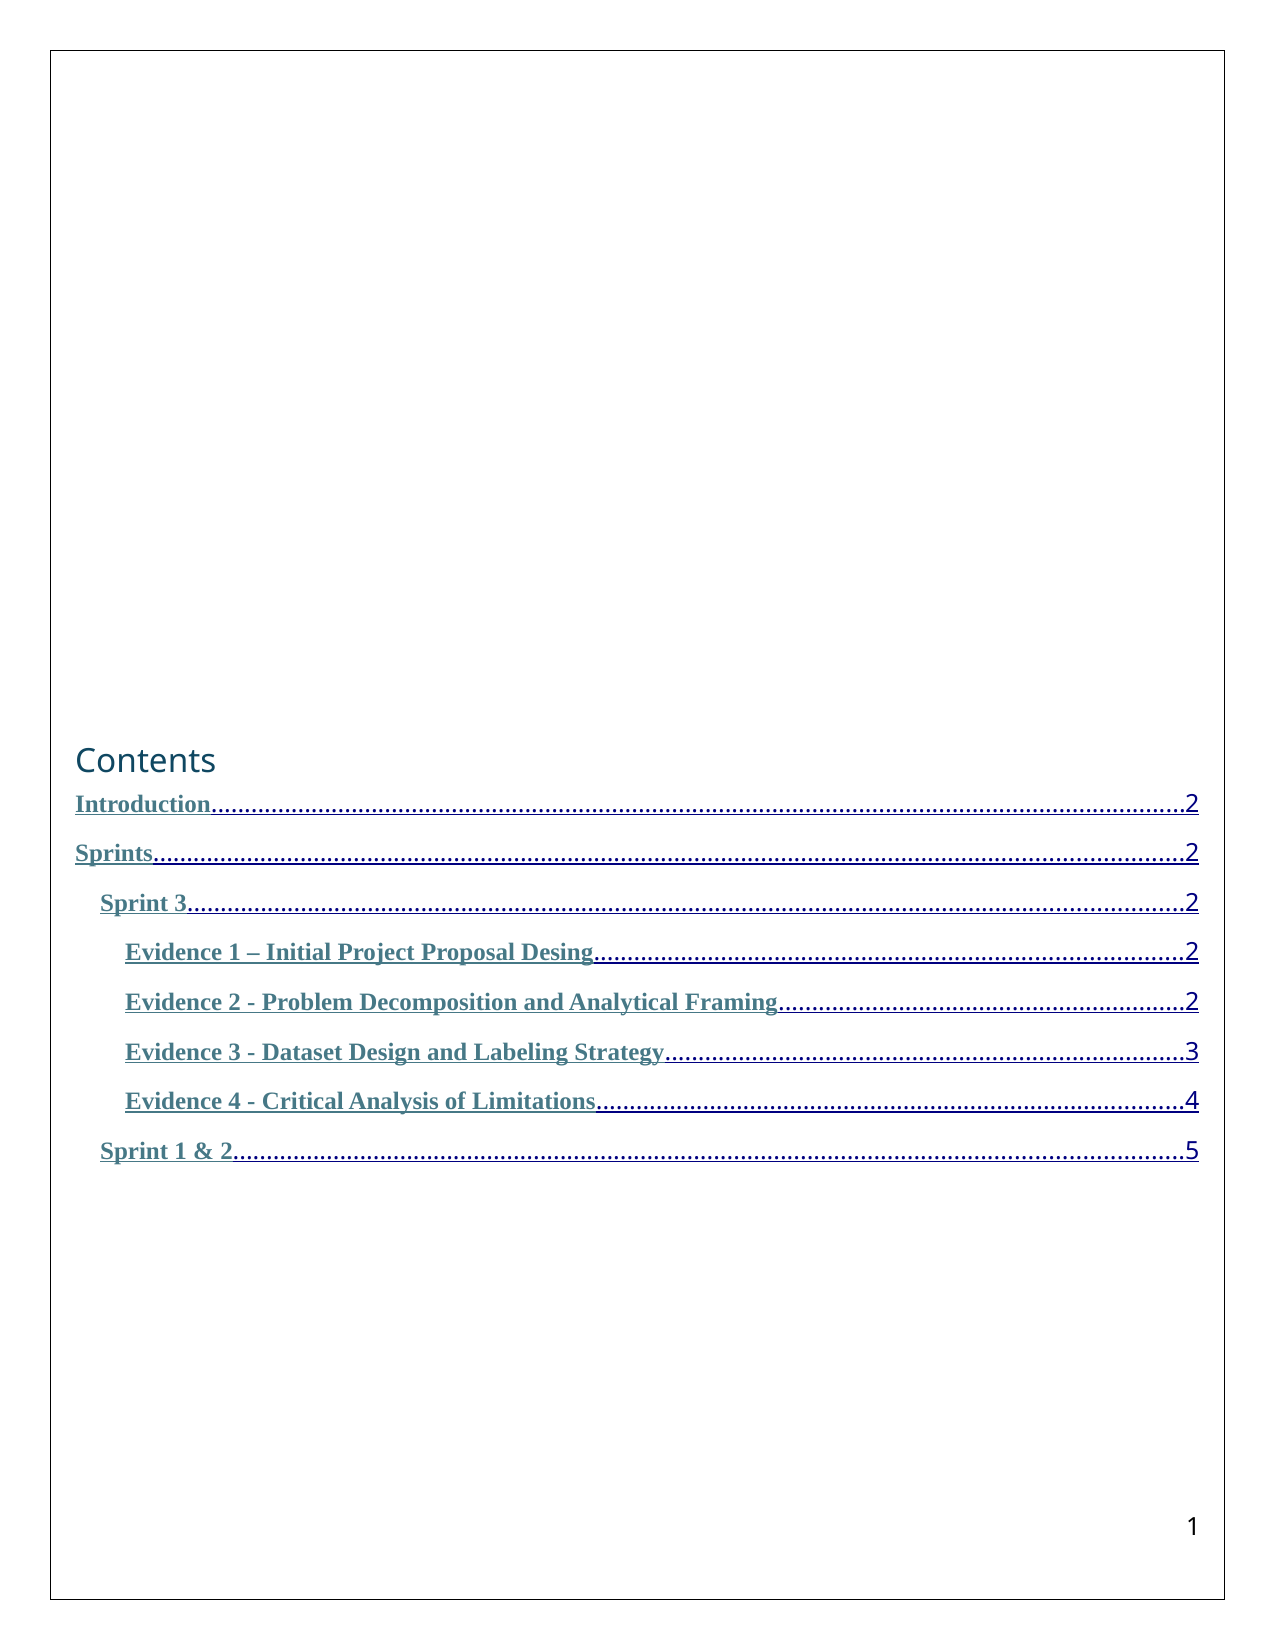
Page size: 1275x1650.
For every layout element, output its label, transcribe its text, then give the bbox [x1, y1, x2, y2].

text Sprints 2 [75, 835, 1200, 869]
text Sprint 3 2 [100, 884, 1200, 918]
text Evidence 4 - Critical Analysis of Limitations 4 [125, 1083, 1200, 1117]
text Sprint 1 & 2 5 [100, 1132, 1200, 1166]
text Evidence 2 - Problem Decomposition and Analytical Framing 2 [125, 984, 1200, 1018]
text Evidence 3 - Dataset Design and Labeling Strategy 3 [125, 1033, 1200, 1067]
subtitle Contents [75, 737, 1200, 782]
text Evidence 1 – Initial Project Proposal Desing 2 [125, 934, 1200, 968]
text Introduction 2 [75, 785, 1200, 819]
